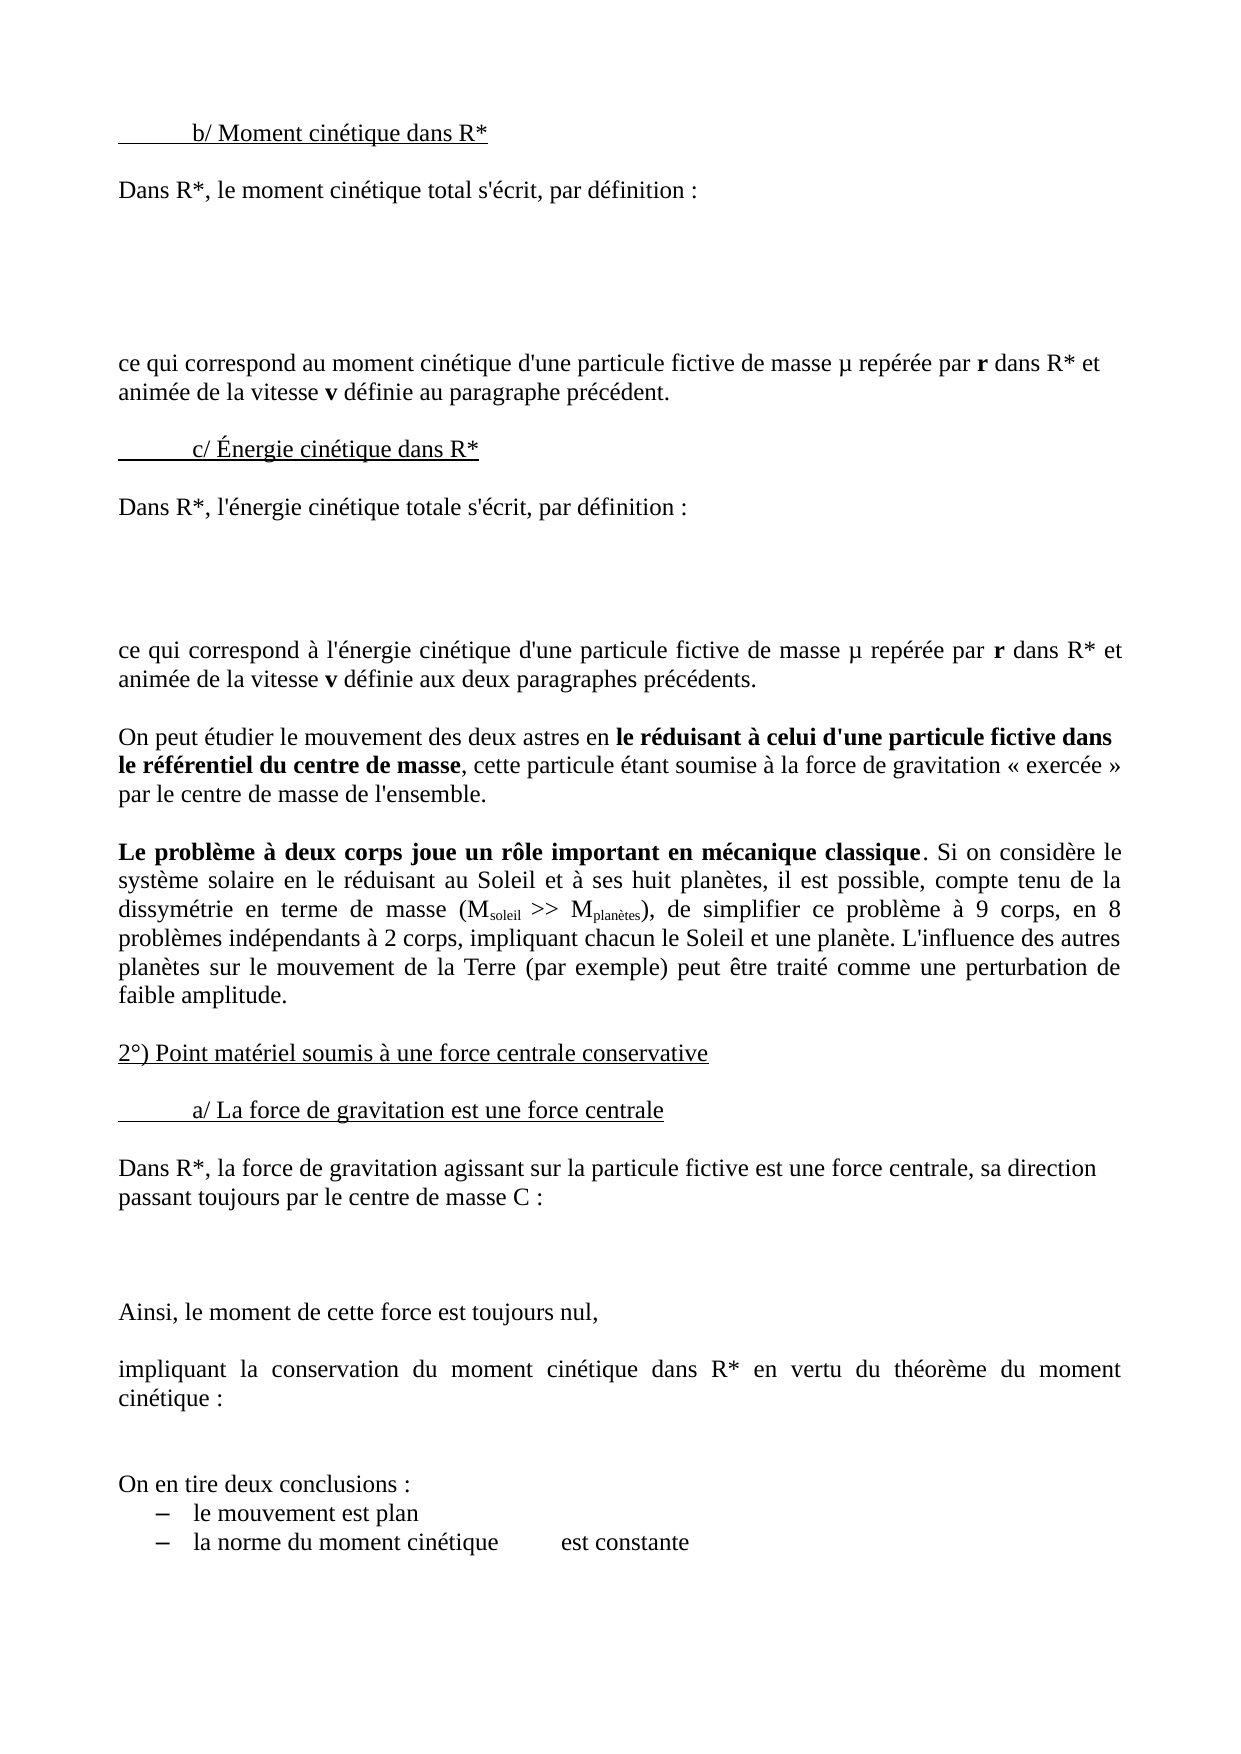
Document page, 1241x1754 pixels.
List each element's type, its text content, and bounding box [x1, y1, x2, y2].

text c/ Énergie cinétique dans R* [118, 434, 1122, 463]
text 2°) Point matériel soumis à une force centrale conservative [118, 1038, 1122, 1067]
text Dans R*, l'énergie cinétique totale s'écrit, par définition : [118, 492, 1122, 521]
text On peut étudier le mouvement des deux astres en le réduisant à celui d'une particule fictive dans le référentiel du centre de masse, cette particule étant soumise à la force de gravitation « exercée » par le centre de masse de l'ensemble. [118, 722, 1122, 808]
text Ainsi, le moment de cette force est toujours nul, [118, 1297, 1122, 1326]
text On en tire deux conclusions : [118, 1469, 1122, 1498]
text b/ Moment cinétique dans R* [118, 118, 1122, 147]
list le mouvement est plan [156, 1498, 1122, 1527]
text impliquant la conservation du moment cinétique dans R* en vertu du théorème du moment cinétique : [118, 1354, 1122, 1412]
list la norme du moment cinétique est constante [156, 1527, 1122, 1556]
text ce qui correspond au moment cinétique d'une particule fictive de masse µ repérée par r dans R* et animée de la vitesse v définie au paragraphe précédent. [118, 348, 1122, 406]
text Dans R*, la force de gravitation agissant sur la particule fictive est une force centrale, sa direction [118, 1153, 1122, 1182]
text a/ La force de gravitation est une force centrale [118, 1096, 1122, 1124]
text Dans R*, le moment cinétique total s'écrit, par définition : [118, 176, 1122, 204]
text ce qui correspond à l'énergie cinétique d'une particule fictive de masse µ repérée par r dans R* et animée de la vitesse v définie aux deux paragraphes précédents. [118, 636, 1122, 693]
text passant toujours par le centre de masse C : [118, 1182, 1122, 1211]
text Le problème à deux corps joue un rôle important en mécanique classique. Si on considère le système solaire en le réduisant au Soleil et à ses huit planètes, il est possible, compte tenu de la dissymétrie en terme de masse (Msoleil >> Mplanètes), de simplifier ce problème à 9 corps, en 8 problèmes indépendants à 2 corps, impliquant chacun le Soleil et une planète. L'influence des autres planètes sur le mouvement de la Terre (par exemple) peut être traité comme une perturbation de faible amplitude. [118, 837, 1122, 1009]
